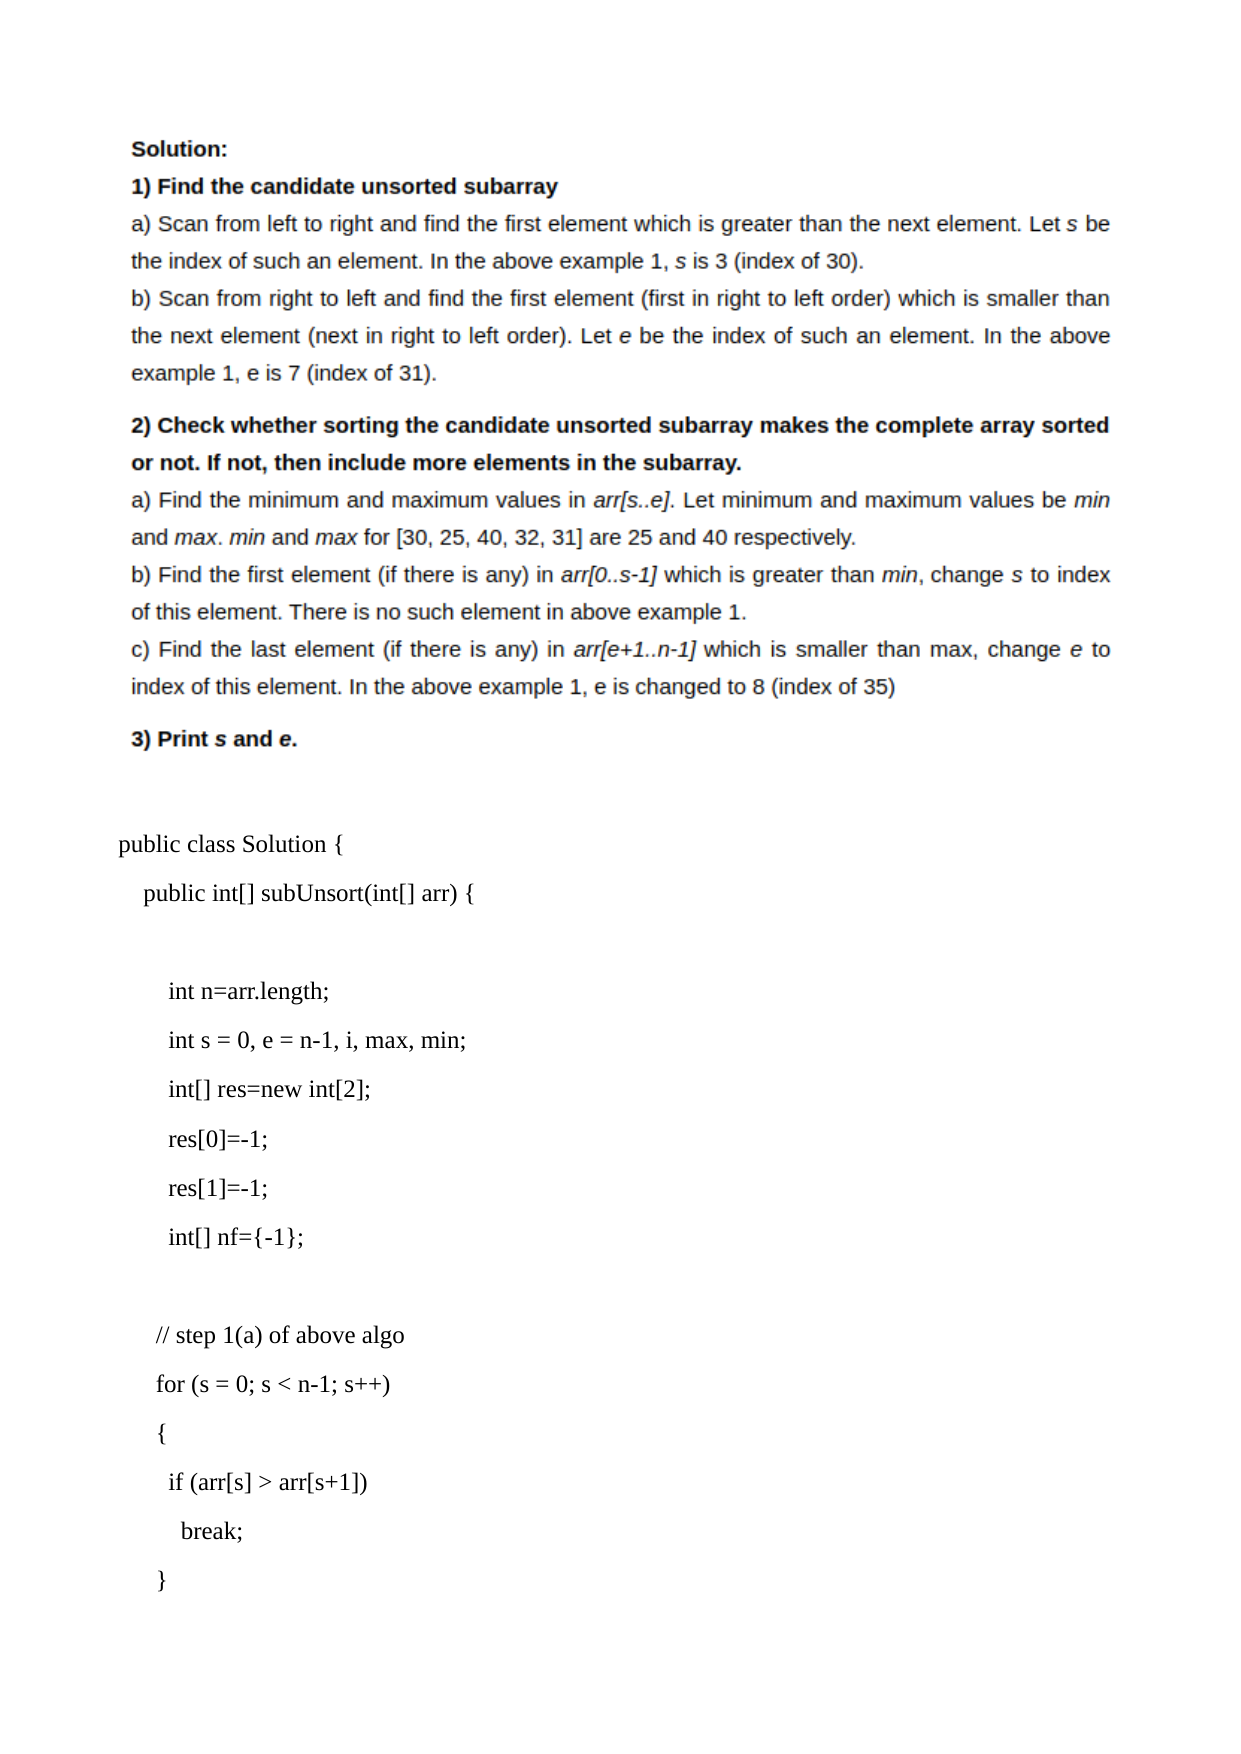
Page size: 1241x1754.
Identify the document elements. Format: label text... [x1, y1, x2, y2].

text // step 1(a) of above algo [118, 1320, 1122, 1349]
text int n=arr.length; [118, 976, 1122, 1005]
text { [118, 1418, 1122, 1447]
text } [118, 1565, 1122, 1594]
text public class Solution { [118, 829, 1122, 858]
text int[] res=new int[2]; [118, 1074, 1122, 1103]
text int[] nf={-1}; [118, 1222, 1122, 1251]
text public int[] subUnsort(int[] arr) { [118, 878, 1122, 907]
text res[1]=-1; [118, 1173, 1122, 1201]
text int s = 0, e = n-1, i, max, min; [118, 1026, 1122, 1054]
picture [118, 118, 1123, 775]
text for (s = 0; s < n-1; s++) [118, 1369, 1122, 1398]
text res[0]=-1; [118, 1124, 1122, 1152]
text break; [118, 1516, 1122, 1545]
text if (arr[s] > arr[s+1]) [118, 1467, 1122, 1496]
